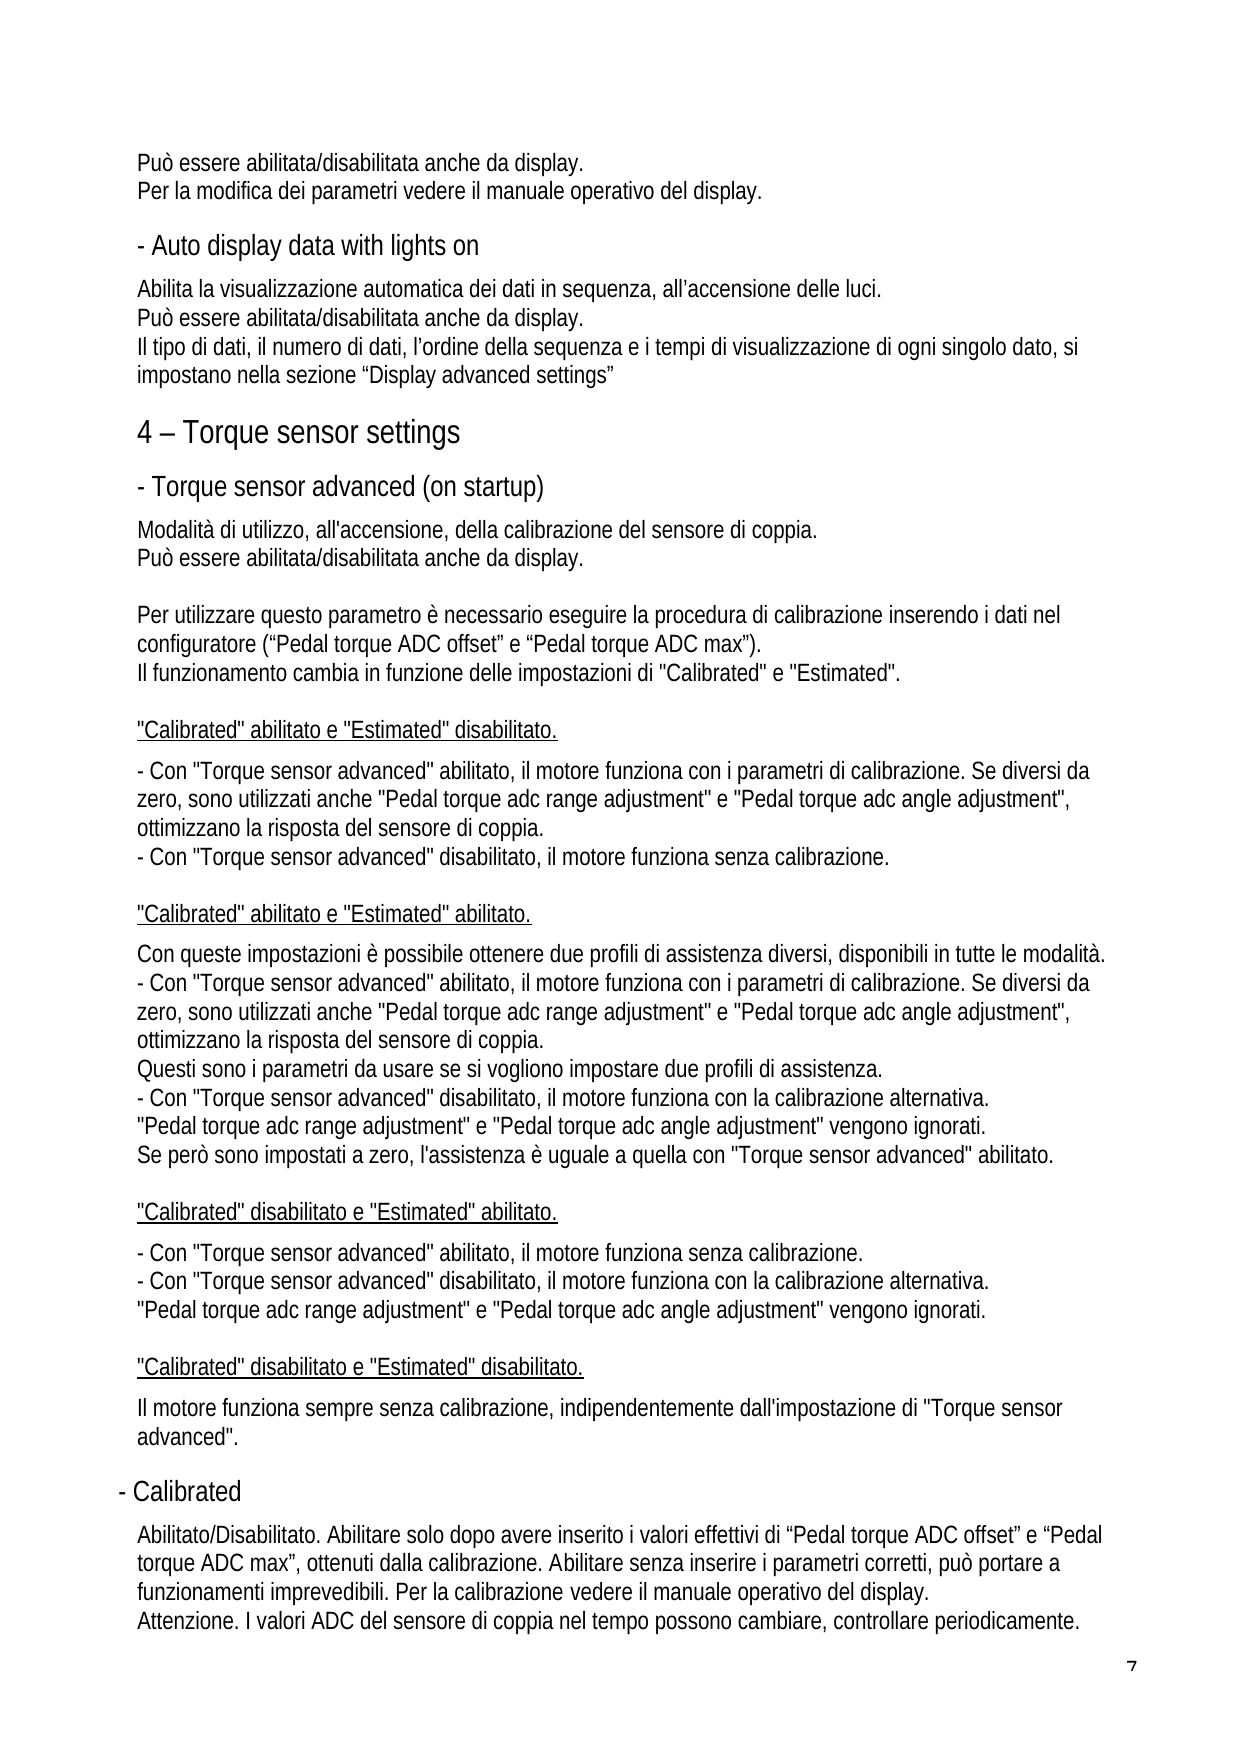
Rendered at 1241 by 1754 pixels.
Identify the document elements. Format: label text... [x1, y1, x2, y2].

text Può essere abilitata/disabilitata anche da display. [137, 303, 1122, 332]
text Può essere abilitata/disabilitata anche da display. [137, 543, 1122, 572]
text "Pedal torque adc range adjustment" e "Pedal torque adc angle adjustment" vengono ignorati. [137, 1295, 1122, 1324]
text - Con "Torque sensor advanced" disabilitato, il motore funziona con la calibrazione alternativa. [137, 1083, 1122, 1111]
text - Con "Torque sensor advanced" abilitato, il motore funziona con i parametri di calibrazione. Se diversi da zero, sono utilizzati anche "Pedal torque adc range adjustment" e "Pedal torque adc angle adjustment", ottimizzano la risposta del sensore di coppia. [137, 756, 1122, 842]
text - Calibrated [118, 1474, 1122, 1507]
text - Auto display data with lights on [137, 228, 1122, 262]
text Questi sono i parametri da usare se si vogliono impostare due profili di assistenza. [137, 1054, 1122, 1083]
text - Con "Torque sensor advanced" abilitato, il motore funziona con i parametri di calibrazione. Se diversi da zero, sono utilizzati anche "Pedal torque adc range adjustment" e "Pedal torque adc angle adjustment", ottimizzano la risposta del sensore di coppia. [137, 968, 1122, 1054]
text "Calibrated" disabilitato e "Estimated" disabilitato. [137, 1352, 1122, 1381]
subtitle Il tipo di dati, il numero di dati, l’ordine della sequenza e i tempi di visualizzazione di ogni singolo dato, si impostano nella sezione “Display advanced settings” [137, 332, 1122, 389]
text "Calibrated" disabilitato e "Estimated" abilitato. [137, 1197, 1122, 1226]
text "Calibrated" abilitato e "Estimated" abilitato. [137, 899, 1122, 928]
text "Pedal torque adc range adjustment" e "Pedal torque adc angle adjustment" vengono ignorati. [137, 1111, 1122, 1140]
text Il motore funziona sempre senza calibrazione, indipendentemente dall'impostazione di "Torque sensor advanced". [137, 1393, 1122, 1450]
text "Calibrated" abilitato e "Estimated" disabilitato. [137, 715, 1122, 744]
subtitle 4 – Torque sensor settings [137, 413, 1122, 451]
text Se però sono impostati a zero, l'assistenza è uguale a quella con "Torque sensor advanced" abilitato. [137, 1140, 1122, 1168]
text Abilitato/Disabilitato. Abilitare solo dopo avere inserito i valori effettivi di “Pedal torque ADC offset” e “Pedal torque ADC max”, ottenuti dalla calibrazione. Abilitare senza inserire i parametri corretti, può portare a funzionamenti imprevedibili. Per la calibrazione vedere il manuale operativo del display. [137, 1520, 1122, 1606]
text Con queste impostazioni è possibile ottenere due profili di assistenza diversi, disponibili in tutte le modalità. [137, 939, 1122, 968]
subtitle Per la modifica dei parametri vedere il manuale operativo del display. [137, 176, 1122, 205]
text - Con "Torque sensor advanced" disabilitato, il motore funziona con la calibrazione alternativa. [137, 1266, 1122, 1295]
text - Torque sensor advanced (on startup) [137, 469, 1122, 502]
subtitle Può essere abilitata/disabilitata anche da display. [137, 148, 1122, 176]
text Il funzionamento cambia in funzione delle impostazioni di "Calibrated" e "Estimated". [137, 658, 1122, 686]
text - Con "Torque sensor advanced" abilitato, il motore funziona senza calibrazione. [137, 1238, 1122, 1266]
text Attenzione. I valori ADC del sensore di coppia nel tempo possono cambiare, controllare periodicamente. [137, 1606, 1122, 1634]
text Per utilizzare questo parametro è necessario eseguire la procedura di calibrazione inserendo i dati nel configuratore (“Pedal torque ADC offset” e “Pedal torque ADC max”). [137, 601, 1122, 658]
text Abilita la visualizzazione automatica dei dati in sequenza, all’accensione delle luci. [137, 274, 1122, 303]
text Modalità di utilizzo, all'accensione, della calibrazione del sensore di coppia. [137, 514, 1122, 543]
text - Con "Torque sensor advanced" disabilitato, il motore funziona senza calibrazione. [137, 842, 1122, 870]
